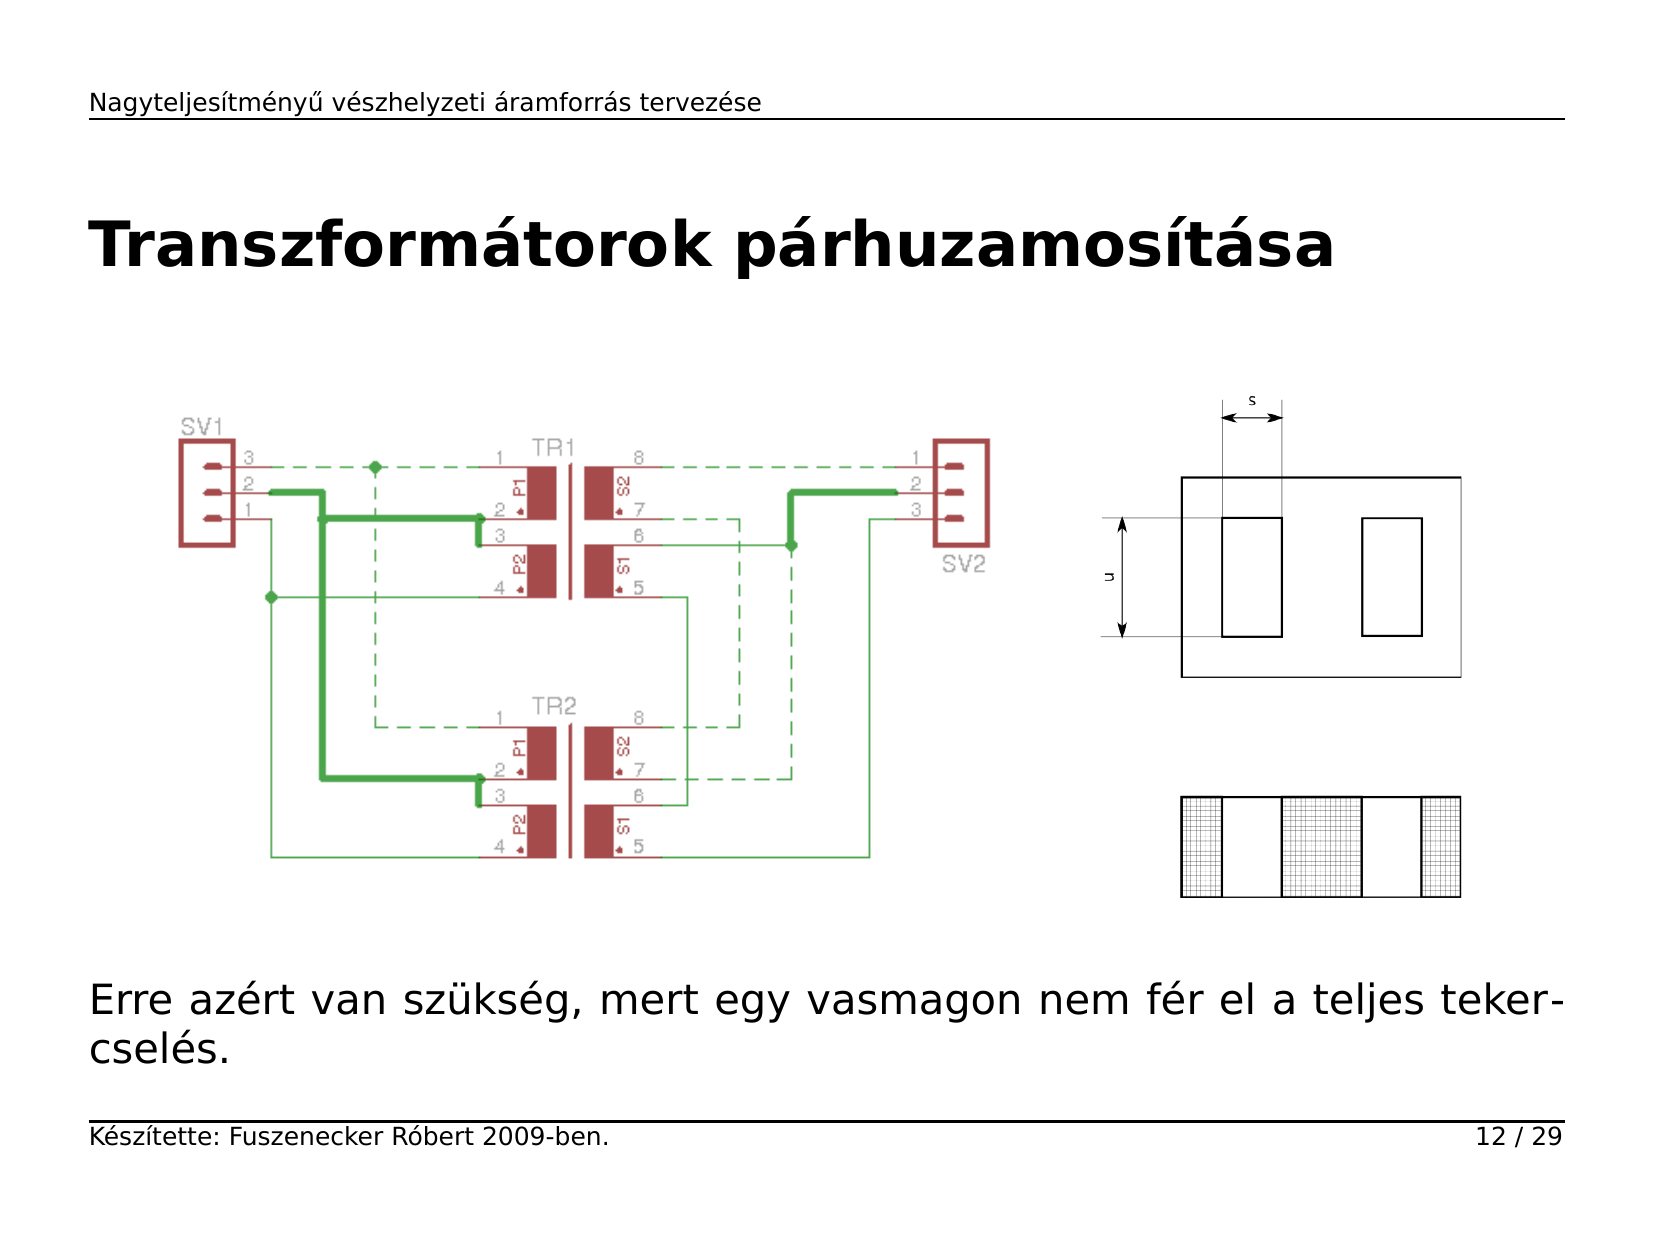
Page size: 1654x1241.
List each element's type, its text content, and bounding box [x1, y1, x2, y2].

picture [165, 399, 999, 883]
text Erre azért van szükség, mert egy vasmagon nem fér el a teljes teker­cselés. [88, 976, 1565, 1073]
picture [1100, 396, 1462, 898]
subtitle Transzformátorok párhuzamosítása [88, 208, 1565, 281]
